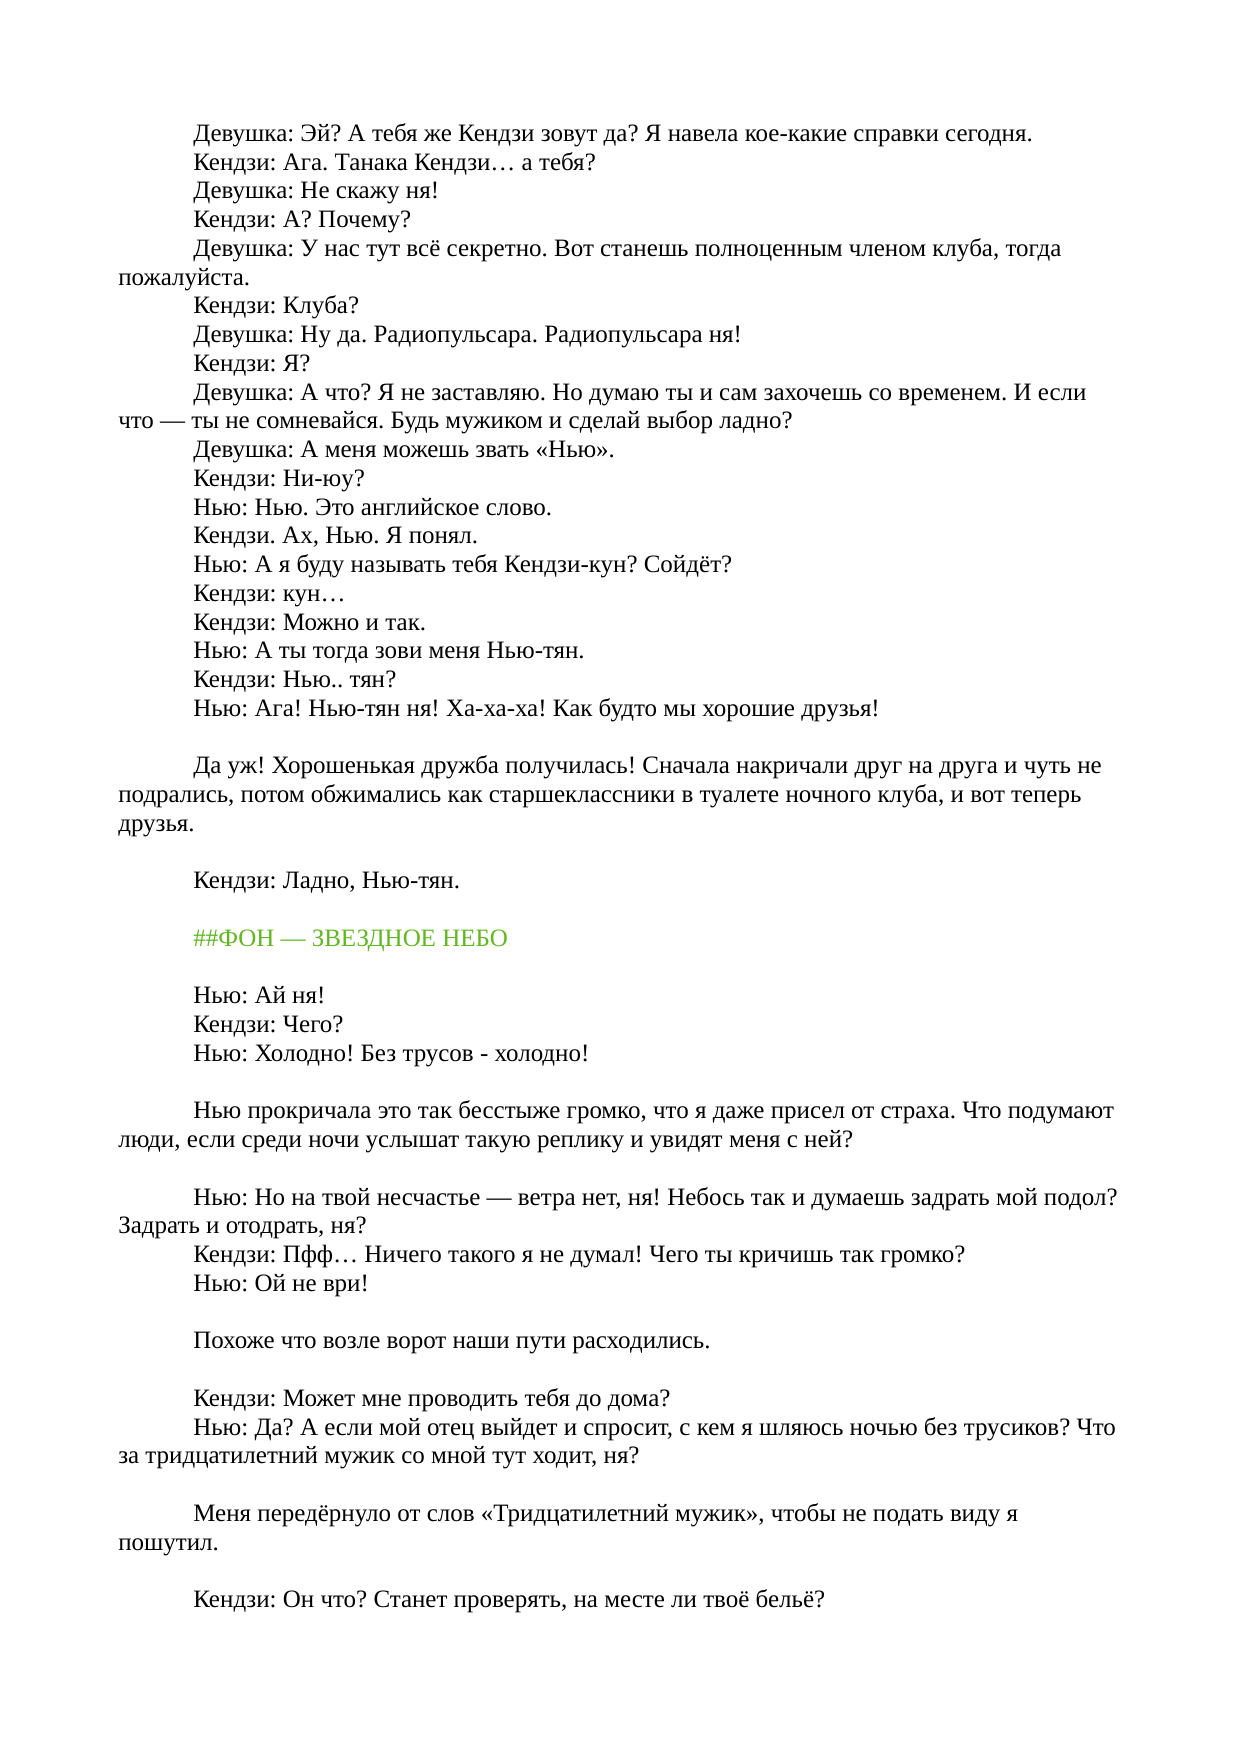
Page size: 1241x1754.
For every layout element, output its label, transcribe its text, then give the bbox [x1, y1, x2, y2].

text Нью: Ага! Нью-тян ня! Ха-ха-ха! Как будто мы хорошие друзья! [118, 693, 1122, 722]
text Кендзи. Ах, Нью. Я понял. [118, 521, 1122, 549]
text Девушка: Не скажу ня! [118, 176, 1122, 204]
text Кендзи: Нью.. тян? [118, 664, 1122, 693]
text Кендзи: Пфф… Ничего такого я не думал! Чего ты кричишь так громко? [118, 1239, 1122, 1268]
text Нью: А ты тогда зови меня Нью-тян. [118, 636, 1122, 664]
text Кендзи: Клуба? [118, 291, 1122, 319]
text Нью: Да? А если мой отец выйдет и спросит, с кем я шляюсь ночью без трусиков? Что за тридцатилетний мужик со мной тут ходит, ня? [118, 1412, 1122, 1469]
text Кендзи: Он что? Станет проверять, на месте ли твоё бельё? [118, 1584, 1122, 1613]
text Кендзи: Ага. Танака Кендзи… а тебя? [118, 147, 1122, 176]
text Кендзи: Чего? [118, 1009, 1122, 1038]
text Девушка: А меня можешь звать «Нью». [118, 434, 1122, 463]
text Нью: Ой не ври! [118, 1268, 1122, 1297]
text Кендзи: Можно и так. [118, 607, 1122, 636]
text ##ФОН — ЗВЕЗДНОЕ НЕБО [118, 923, 1122, 952]
text Нью: А я буду называть тебя Кендзи-кун? Сойдёт? [118, 549, 1122, 578]
text Кендзи: Я? [118, 348, 1122, 377]
text Девушка: А что? Я не заставляю. Но думаю ты и сам захочешь со временем. И если что — ты не сомневайся. Будь мужиком и сделай выбор ладно? [118, 377, 1122, 434]
text Кендзи: Может мне проводить тебя до дома? [118, 1383, 1122, 1412]
text Нью: Ай ня! [118, 981, 1122, 1009]
text Кендзи: Ни-юу? [118, 463, 1122, 492]
text Меня передёрнуло от слов «Тридцатилетний мужик», чтобы не подать виду я пошутил. [118, 1498, 1122, 1556]
text Похоже что возле ворот наши пути расходились. [118, 1326, 1122, 1354]
text Девушка: У нас тут всё секретно. Вот станешь полноценным членом клуба, тогда пожалуйста. [118, 233, 1122, 291]
text Девушка: Ну да. Радиопульсара. Радиопульсара ня! [118, 319, 1122, 348]
text Нью: Нью. Это английское слово. [118, 492, 1122, 521]
text Да уж! Хорошенькая дружба получилась! Сначала накричали друг на друга и чуть не подрались, потом обжимались как старшеклассники в туалете ночного клуба, и вот теперь друзья. [118, 751, 1122, 837]
text Нью прокричала это так бесстыже громко, что я даже присел от страха. Что подумают люди, если среди ночи услышат такую реплику и увидят меня с ней? [118, 1096, 1122, 1153]
text Девушка: Эй? А тебя же Кендзи зовут да? Я навела кое-какие справки сегодня. [118, 118, 1122, 147]
text Нью: Холодно! Без трусов - холодно! [118, 1038, 1122, 1067]
text Кендзи: А? Почему? [118, 204, 1122, 233]
text Кендзи: кун… [118, 578, 1122, 607]
text Кендзи: Ладно, Нью-тян. [118, 866, 1122, 894]
text Нью: Но на твой несчастье — ветра нет, ня! Небось так и думаешь задрать мой подол? Задрать и отодрать, ня? [118, 1182, 1122, 1239]
